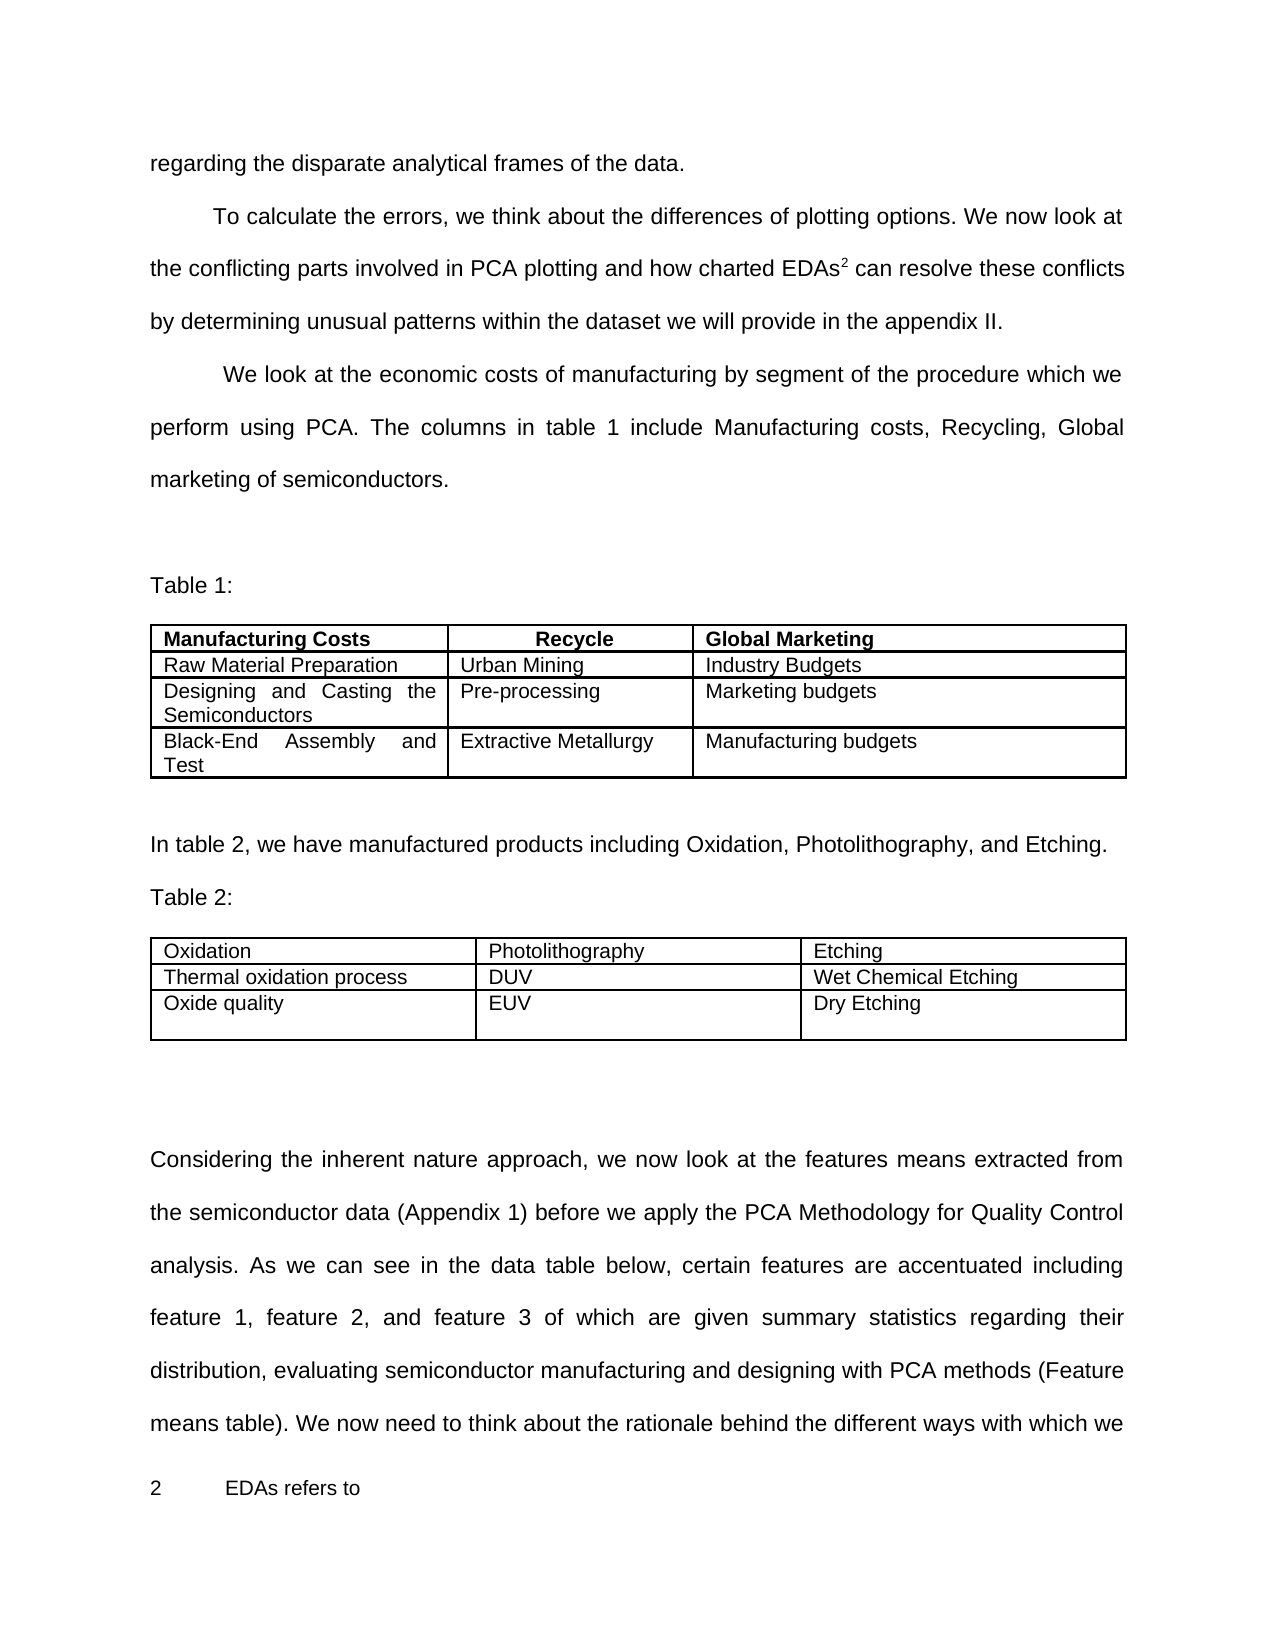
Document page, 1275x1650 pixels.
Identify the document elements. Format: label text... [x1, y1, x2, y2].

text Table 2: [150, 884, 1125, 910]
table_cell Industry Budgets [694, 653, 1125, 676]
text We look at the economic costs of manufacturing by segment of the procedure which we perform using PCA. The columns in table 1 include Manufacturing costs, Recycling, Global marketing of semiconductors. [150, 361, 1125, 493]
table_cell Raw Material Preparation [152, 653, 447, 676]
table_cell Oxide quality [152, 991, 475, 1039]
text To calculate the errors, we think about the differences of plotting options. We now look at the conflicting parts involved in PCA plotting and how charted EDAs can resolve these conflicts by determining unusual patterns within the dataset we will provide in the appendix II. [150, 203, 1125, 334]
table_cell Urban Mining [449, 653, 692, 676]
table_cell EUV [477, 991, 800, 1039]
table_cell Marketing budgets [694, 679, 1125, 726]
table_header Manufacturing Costs [152, 626, 447, 650]
table_cell Pre-processing [449, 679, 692, 726]
text regarding the disparate analytical frames of the data. [150, 150, 1125, 176]
table_header Global Marketing [694, 626, 1125, 650]
text EDAs refers to [150, 1476, 1125, 1500]
text In table 2, we have manufactured products including Oxidation, Photolithography, and Etching. [150, 831, 1125, 858]
table_cell Thermal oxidation process [152, 965, 475, 989]
table_cell Extractive Metallurgy [449, 729, 692, 776]
table_cell Designing and Casting the Semiconductors [152, 679, 447, 726]
table_header Photolithography [477, 939, 800, 963]
table_header Recycle [449, 626, 692, 650]
text Considering the inherent nature approach, we now look at the features means extracted from the semiconductor data (Appendix 1) before we apply the PCA Methodology for Quality Control analysis. As we can see in the data table below, certain features are accentuated including feature 1, feature 2, and feature 3 of which are given summary statistics regarding their distribution, evaluating semiconductor manufacturing and designing with PCA methods (Feature means table). We now need to think about the rationale behind the different ways with which we [150, 1146, 1125, 1436]
table_cell Dry Etching [802, 991, 1125, 1039]
text Table 1: [150, 572, 1125, 598]
table_cell Black-End Assembly and Test [152, 729, 447, 776]
table_header Oxidation [152, 939, 475, 963]
table_header Etching [802, 939, 1125, 963]
table_cell Wet Chemical Etching [802, 965, 1125, 989]
table_cell Manufacturing budgets [694, 729, 1125, 776]
table_cell DUV [477, 965, 800, 989]
